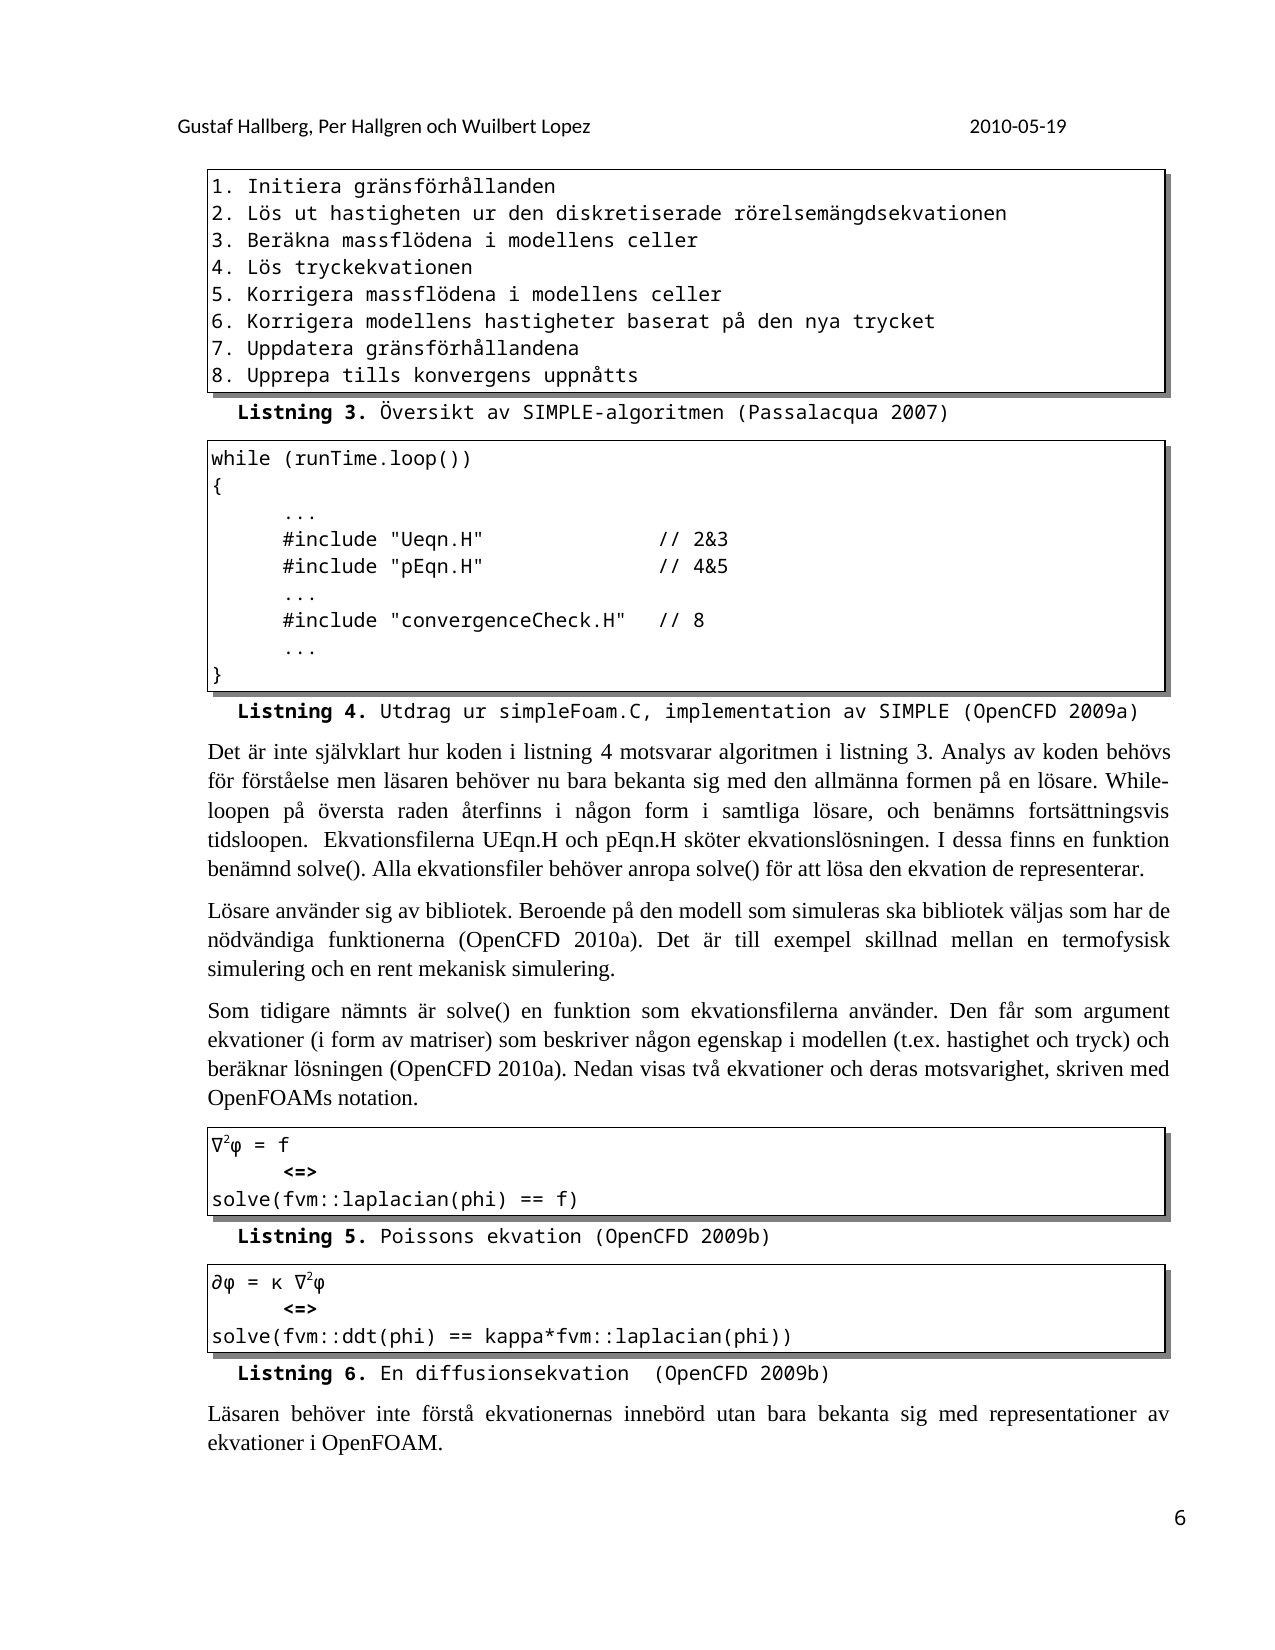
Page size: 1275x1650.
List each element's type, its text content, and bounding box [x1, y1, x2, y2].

text Listning 6. En diffusionsekvation (OpenCFD 2009b) [237, 1359, 1186, 1386]
text ∇2φ = f <=> solve(fvm::laplacian(phi) == f) [208, 1128, 1164, 1215]
text Lösare använder sig av bibliotek. Beroende på den modell som simuleras ska bibliotek väljas som har de nödvändiga funktionerna (OpenCFD 2010a). Det är till exempel skillnad mellan en termofysisk simulering och en rent mekanisk simulering. [207, 952, 1171, 981]
text while (runTime.loop()) { ... #include "Ueqn.H" // 2&3 #include "pEqn.H" // 4&5 ... #include "convergenceCheck.H" // 8 ... } [208, 441, 1164, 691]
text Listning 4. Utdrag ur simpleFoam.C, implementation av SIMPLE (OpenCFD 2009a) [237, 697, 1186, 724]
text Listning 3. Översikt av SIMPLE-algoritmen (Passalacqua 2007) [237, 398, 1186, 425]
text Det är inte självklart hur koden i listning 4 motsvarar algoritmen i listning 3. Analys av koden behövs för förståelse men läsaren behöver nu bara bekanta sig med den allmänna formen på en lösare. While-loopen på översta raden återfinns i någon form i samtliga lösare, och benämns fortsättningsvis tidsloopen. Ekvationsfilerna UEqn.H och pEqn.H sköter ekvationslösningen. I dessa finns en funktion benämnd solve(). Alla ekvationsfiler behöver anropa solve() för att lösa den ekvation de representerar. [207, 852, 1171, 881]
text Som tidigare nämnts är solve() en funktion som ekvationsfilerna använder. Den får som argument ekvationer (i form av matriser) som beskriver någon egenskap i modellen (t.ex. hastighet och tryck) och beräknar lösningen (OpenCFD 2010a). Nedan visas två ekvationer och deras motsvarighet, skriven med OpenFOAMs notation. [207, 1081, 1171, 1111]
text 1. Initiera gränsförhållanden 2. Lös ut hastigheten ur den diskretiserade rörelsemängdsekvationen 3. Beräkna massflödena i modellens celler 4. Lös tryckekvationen 5. Korrigera massflödena i modellens celler 6. Korrigera modellens hastigheter baserat på den nya trycket 7. Uppdatera gränsförhållandena 8. Upprepa tills konvergens uppnåtts [208, 170, 1164, 392]
text Listning 5. Poissons ekvation (OpenCFD 2009b) [237, 1222, 1186, 1249]
text Läsaren behöver inte förstå ekvationernas innebörd utan bara bekanta sig med representationer av ekvationer i OpenFOAM. [207, 1427, 1171, 1456]
text ∂φ = κ ∇2φ <=> solve(fvm::ddt(phi) == kappa*fvm::laplacian(phi)) [208, 1265, 1164, 1352]
